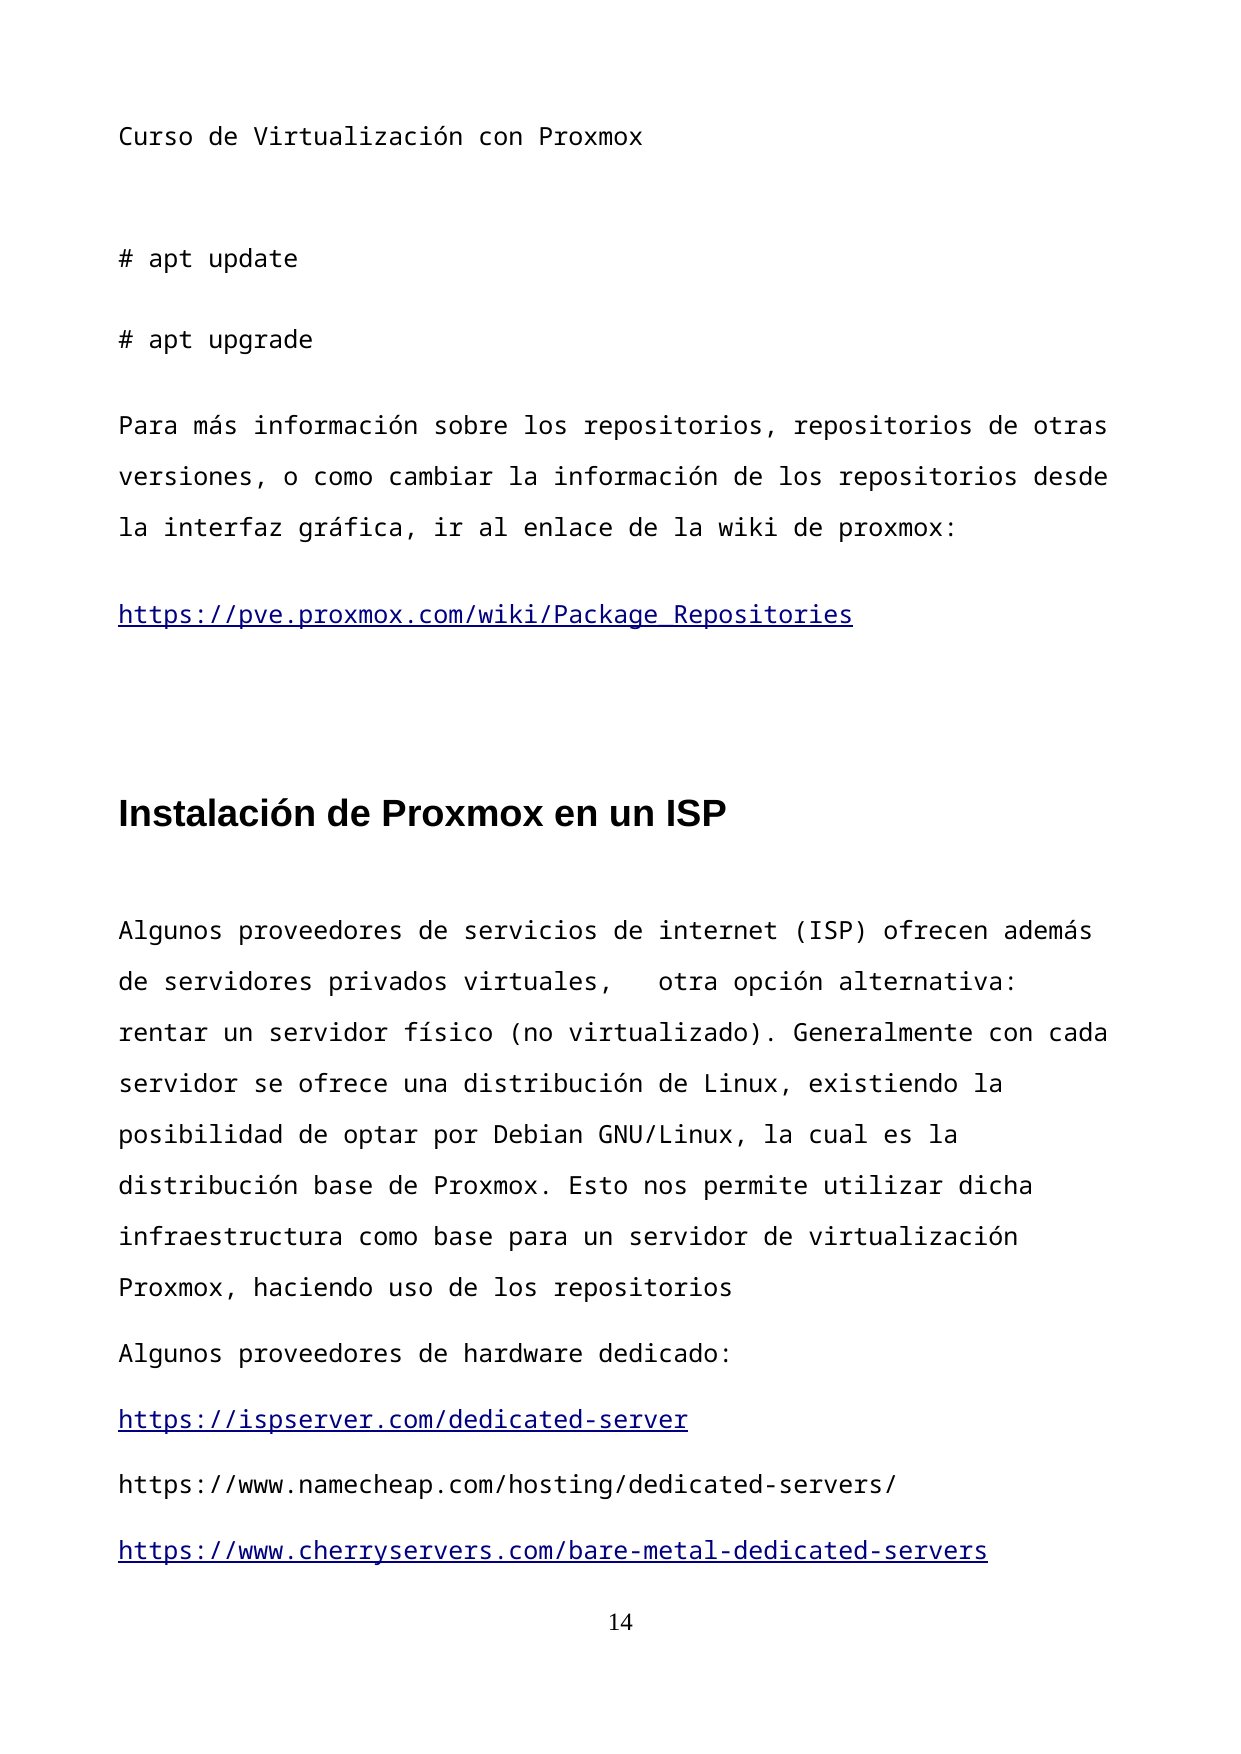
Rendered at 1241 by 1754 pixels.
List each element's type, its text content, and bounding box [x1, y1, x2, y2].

subtitle Instalación de Proxmox en un ISP [118, 791, 1122, 835]
text Para más información sobre los repositorios, repositorios de otras versiones, o como cambiar la información de los repositorios desde la interfaz gráfica, ir al enlace de la wiki de proxmox: [118, 408, 1122, 544]
text https://www.cherryservers.com/bare-metal-dedicated-servers [118, 1533, 1122, 1567]
text https://pve.proxmox.com/wiki/Package_Repositories [118, 596, 1122, 630]
text https://www.namecheap.com/hosting/dedicated-servers/ [118, 1467, 1122, 1501]
text Algunos proveedores de hardware dedicado: [118, 1336, 1122, 1370]
text # apt update [118, 241, 1122, 275]
text Algunos proveedores de servicios de internet (ISP) ofrecen además de servidores privados virtuales, otra opción alternativa: rentar un servidor físico (no virtualizado). Generalmente con cada servidor se ofrece una distribución de Linux, existiendo la posibilidad de optar por Debian GNU/Linux, la cual es la distribución base de Proxmox. Esto nos permite utilizar dicha infraestructura como base para un servidor de virtualización Proxmox, haciendo uso de los repositorios [118, 913, 1122, 1304]
text # apt upgrade [118, 321, 1122, 355]
text https://ispserver.com/dedicated-server [118, 1401, 1122, 1435]
